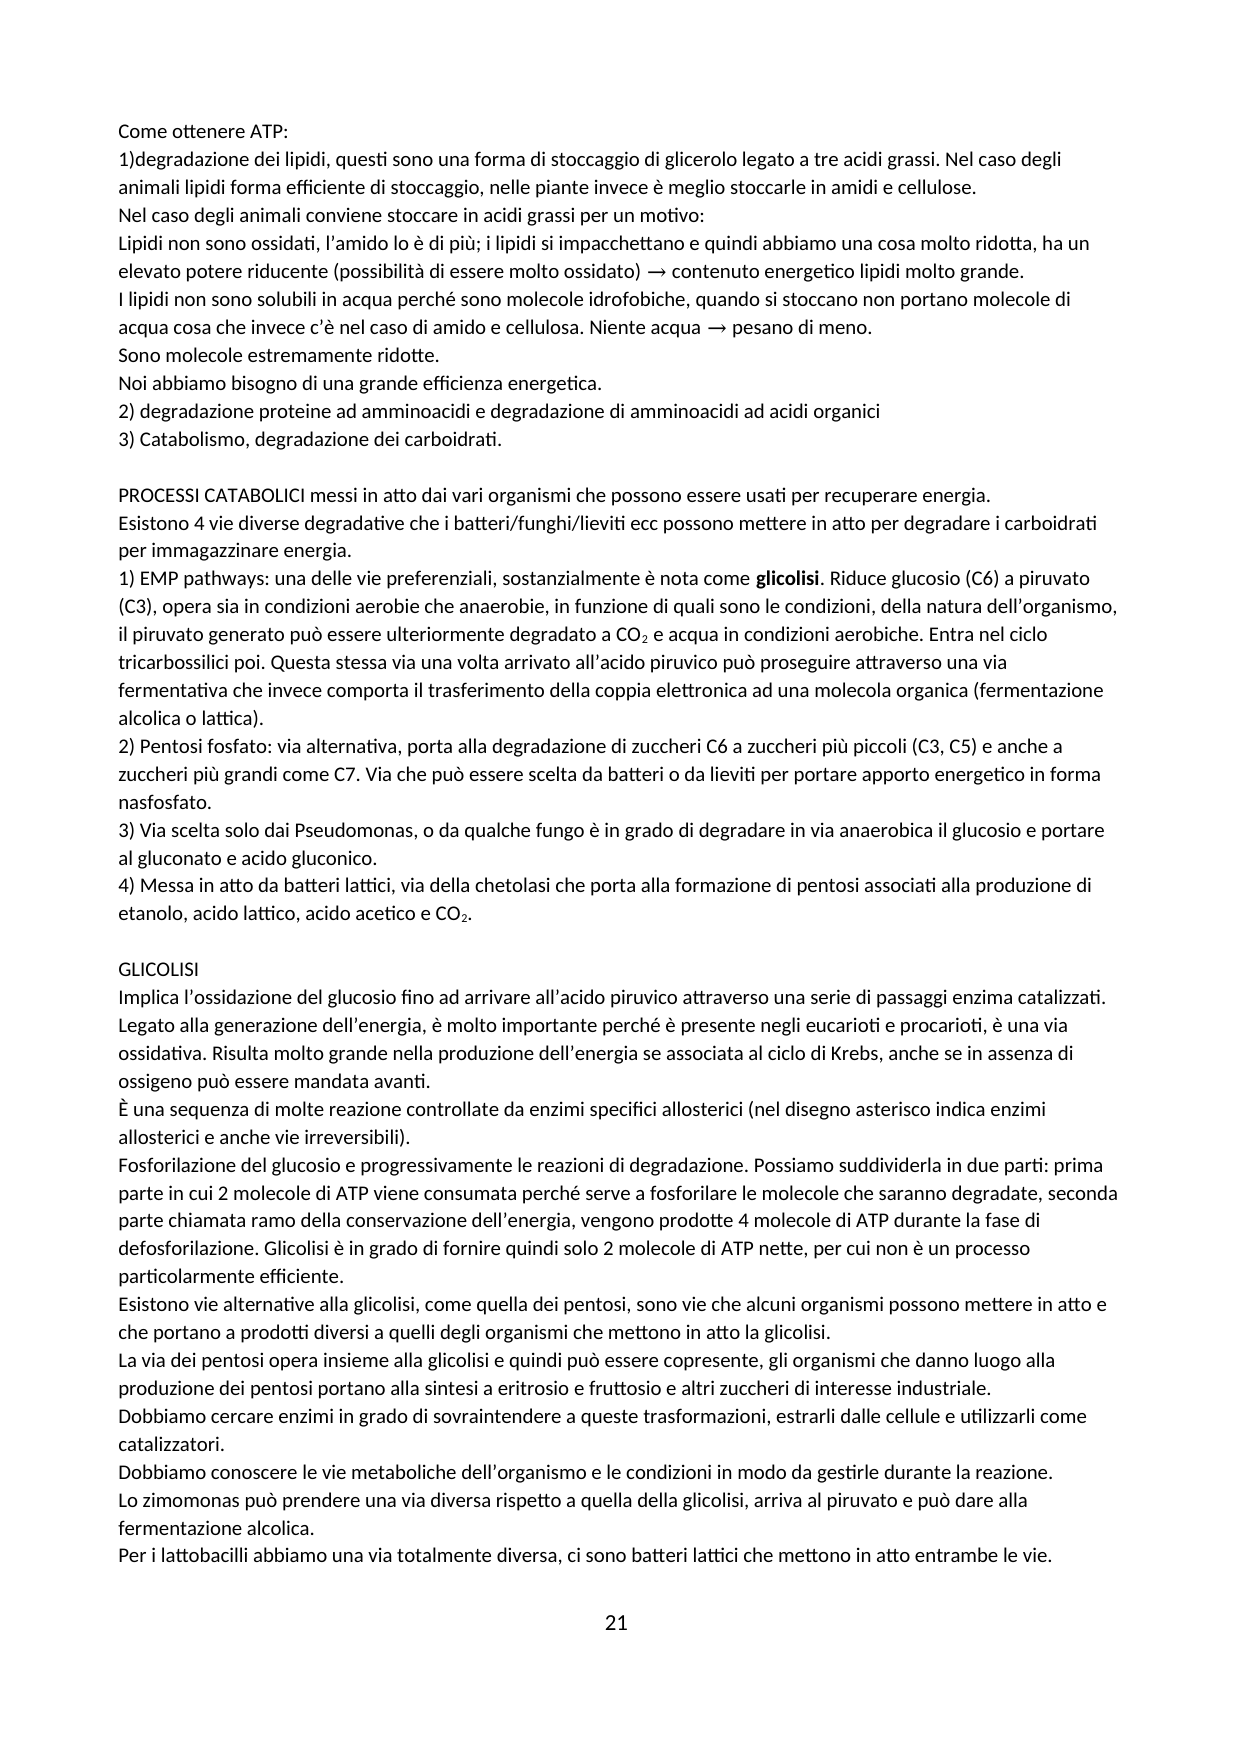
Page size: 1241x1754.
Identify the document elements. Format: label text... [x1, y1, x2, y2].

text Come ottenere ATP: 1)degradazione dei lipidi, questi sono una forma di stoccaggio di glicerolo legato a tre acidi grassi. Nel caso degli animali lipidi forma efficiente di stoccaggio, nelle piante invece è meglio stoccarle in amidi e cellulose. Nel caso degli animali conviene stoccare in acidi grassi per un motivo: Lipidi non sono ossidati, l’amido lo è di più; i lipidi si impacchettano e quindi abbiamo una cosa molto ridotta, ha un elevato potere riducente (possibilità di essere molto ossidato) → contenuto energetico lipidi molto grande. I lipidi non sono solubili in acqua perché sono molecole idrofobiche, quando si stoccano non portano molecole di acqua cosa che invece c’è nel caso di amido e cellulosa. Niente acqua → pesano di meno. Sono molecole estremamente ridotte. Noi abbiamo bisogno di una grande efficienza energetica. 2) degradazione proteine ad amminoacidi e degradazione di amminoacidi ad acidi organici 3) Catabolismo, degradazione dei carboidrati. PROCESSI CATABOLICI messi in atto dai vari organismi che possono essere usati per recuperare energia. Esistono 4 vie diverse degradative che i batteri/funghi/lieviti ecc possono mettere in atto per degradare i carboidrati per immagazzinare energia. 1) EMP pathways: una delle vie preferenziali, sostanzialmente è nota come glicolisi. Riduce glucosio (C6) a piruvato (C3), opera sia in condizioni aerobie che anaerobie, in funzione di quali sono le condizioni, della natura dell’organismo, il piruvato generato può essere ulteriormente degradato a CO2 e acqua in condizioni aerobiche. Entra nel ciclo tricarbossilici poi. Questa stessa via una volta arrivato all’acido piruvico può proseguire attraverso una via fermentativa che invece comporta il trasferimento della coppia elettronica ad una molecola organica (fermentazione alcolica o lattica). 2) Pentosi fosfato: via alternativa, porta alla degradazione di zuccheri C6 a zuccheri più piccoli (C3, C5) e anche a zuccheri più grandi come C7. Via che può essere scelta da batteri o da lieviti per portare apporto energetico in forma nasfosfato. 3) Via scelta solo dai Pseudomonas, o da qualche fungo è in grado di degradare in via anaerobica il glucosio e portare al gluconato e acido gluconico. 4) Messa in atto da batteri lattici, via della chetolasi che porta alla formazione di pentosi associati alla produzione di etanolo, acido lattico, acido acetico e CO2. GLICOLISI Implica l’ossidazione del glucosio fino ad arrivare all’acido piruvico attraverso una serie di passaggi enzima catalizzati. Legato alla generazione dell’energia, è molto importante perché è presente negli eucarioti e procarioti, è una via ossidativa. Risulta molto grande nella produzione dell’energia se associata al ciclo di Krebs, anche se in assenza di ossigeno può essere mandata avanti. È una sequenza di molte reazione controllate da enzimi specifici allosterici (nel disegno asterisco indica enzimi allosterici e anche vie irreversibili). Fosforilazione del glucosio e progressivamente le reazioni di degradazione. Possiamo suddividerla in due parti: prima parte in cui 2 molecole di ATP viene consumata perché serve a fosforilare le molecole che saranno degradate, seconda parte chiamata ramo della conservazione dell’energia, vengono prodotte 4 molecole di ATP durante la fase di defosforilazione. Glicolisi è in grado di fornire quindi solo 2 molecole di ATP nette, per cui non è un processo particolarmente efficiente. Esistono vie alternative alla glicolisi, come quella dei pentosi, sono vie che alcuni organismi possono mettere in atto e che portano a prodotti diversi a quelli degli organismi che mettono in atto la glicolisi. La via dei pentosi opera insieme alla glicolisi e quindi può essere copresente, gli organismi che danno luogo alla produzione dei pentosi portano alla sintesi a eritrosio e fruttosio e altri zuccheri di interesse industriale. Dobbiamo cercare enzimi in grado di sovraintendere a queste trasformazioni, estrarli dalle cellule e utilizzarli come catalizzatori. Dobbiamo conoscere le vie metaboliche dell’organismo e le condizioni in modo da gestirle durante la reazione. Lo zimomonas può prendere una via diversa rispetto a quella della glicolisi, arriva al piruvato e può dare alla fermentazione alcolica. Per i lattobacilli abbiamo una via totalmente diversa, ci sono batteri lattici che mettono in atto entrambe le vie. [118, 118, 1122, 1568]
